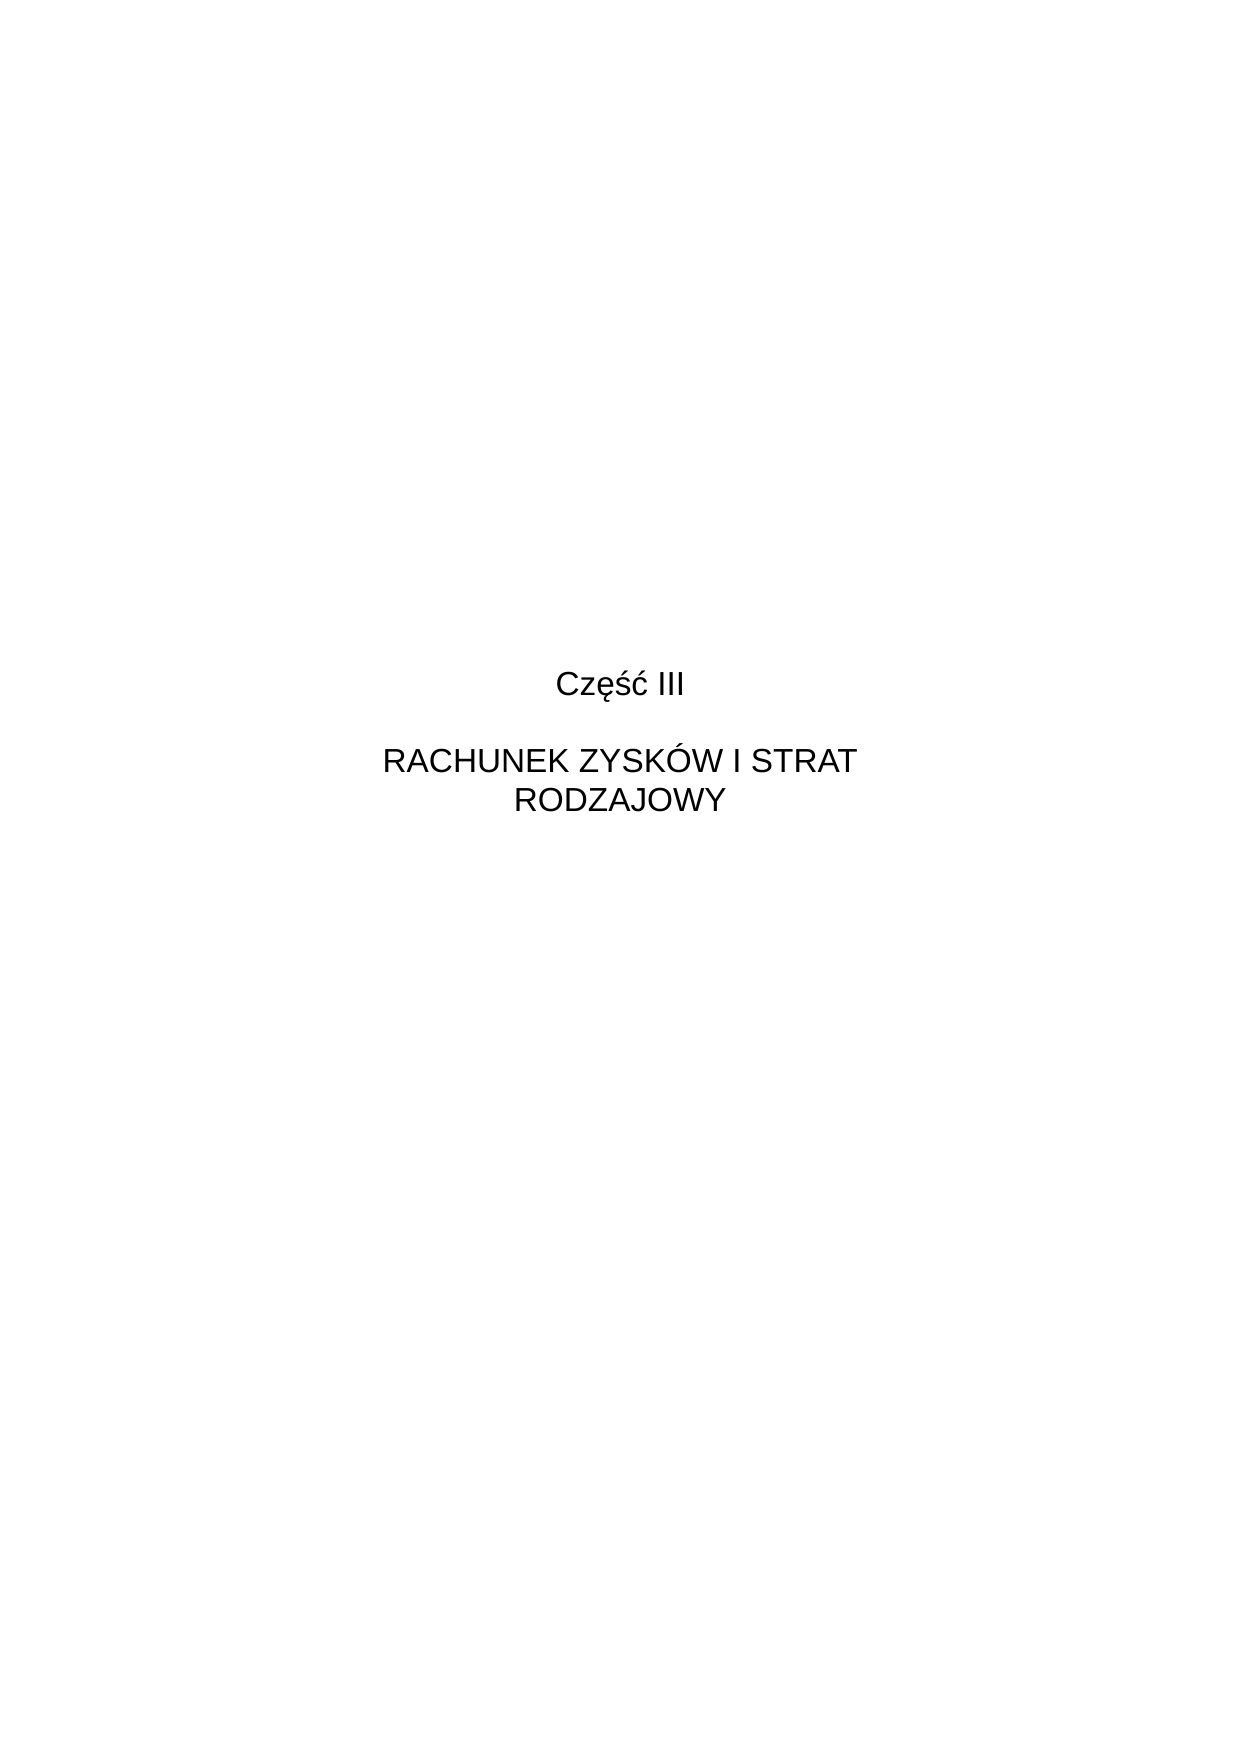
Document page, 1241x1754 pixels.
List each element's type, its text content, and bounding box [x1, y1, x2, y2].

text RACHUNEK ZYSKÓW I STRAT [118, 741, 1122, 780]
text Część III [118, 664, 1122, 703]
text RODZAJOWY [118, 780, 1122, 818]
